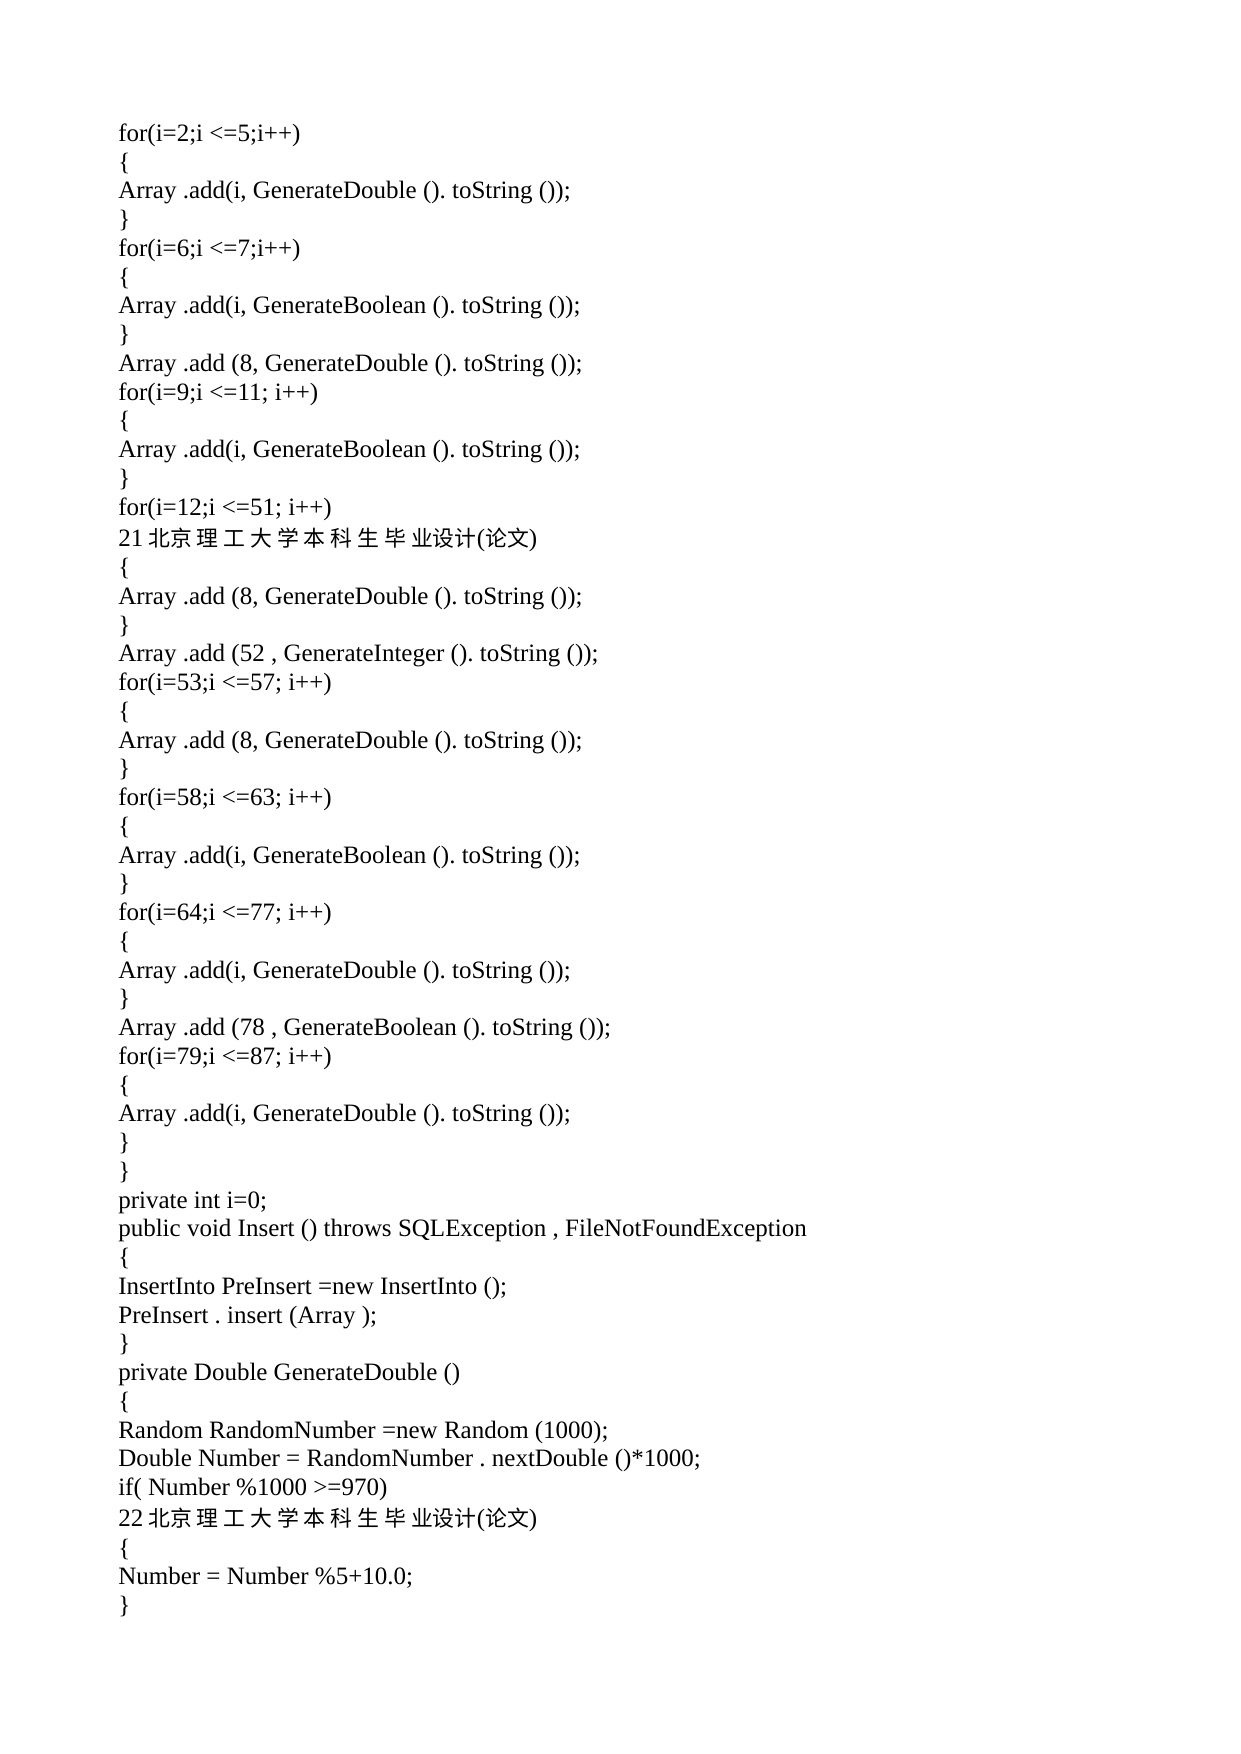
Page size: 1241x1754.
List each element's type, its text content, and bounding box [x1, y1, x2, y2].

text for(i=2;i <=5;i++) [118, 118, 1122, 147]
text { [118, 696, 1122, 725]
text } [118, 753, 1122, 782]
text 21北京 理 工 大 学 本 科 生 毕 业设计(论文) [118, 521, 1122, 552]
text Number = Number %5+10.0; [118, 1561, 1122, 1590]
text for(i=58;i <=63; i++) [118, 782, 1122, 811]
text Double Number = RandomNumber . nextDouble ()*1000; [118, 1443, 1122, 1472]
text { [118, 406, 1122, 434]
text for(i=79;i <=87; i++) [118, 1041, 1122, 1070]
text Array .add (52 , GenerateInteger (). toString ()); [118, 638, 1122, 667]
text { [118, 1070, 1122, 1098]
text } [118, 319, 1122, 348]
text for(i=53;i <=57; i++) [118, 667, 1122, 696]
text { [118, 1242, 1122, 1271]
text Array .add (8, GenerateDouble (). toString ()); [118, 581, 1122, 610]
text } [118, 1590, 1122, 1619]
text } [118, 868, 1122, 897]
text { [118, 811, 1122, 840]
text private Double GenerateDouble () [118, 1357, 1122, 1386]
text Array .add (8, GenerateDouble (). toString ()); [118, 725, 1122, 753]
text Array .add (8, GenerateDouble (). toString ()); [118, 348, 1122, 377]
text { [118, 262, 1122, 291]
text private int i=0; [118, 1185, 1122, 1213]
text } [118, 204, 1122, 233]
text Array .add(i, GenerateDouble (). toString ()); [118, 176, 1122, 204]
text Array .add (78 , GenerateBoolean (). toString ()); [118, 1012, 1122, 1041]
text Array .add(i, GenerateDouble (). toString ()); [118, 955, 1122, 983]
text for(i=64;i <=77; i++) [118, 897, 1122, 926]
text Array .add(i, GenerateBoolean (). toString ()); [118, 840, 1122, 868]
text 22北京 理 工 大 学 本 科 生 毕 业设计(论文) [118, 1501, 1122, 1533]
text { [118, 1533, 1122, 1561]
text for(i=12;i <=51; i++) [118, 492, 1122, 521]
text Array .add(i, GenerateBoolean (). toString ()); [118, 434, 1122, 463]
text Random RandomNumber =new Random (1000); [118, 1415, 1122, 1443]
text } [118, 1156, 1122, 1185]
text public void Insert () throws SQLException , FileNotFoundException [118, 1213, 1122, 1242]
text Array .add(i, GenerateBoolean (). toString ()); [118, 291, 1122, 319]
text { [118, 926, 1122, 955]
text { [118, 147, 1122, 176]
text { [118, 552, 1122, 581]
text } [118, 463, 1122, 492]
text } [118, 1328, 1122, 1357]
text } [118, 610, 1122, 638]
text InsertInto PreInsert =new InsertInto (); [118, 1271, 1122, 1300]
text if( Number %1000 >=970) [118, 1472, 1122, 1501]
text for(i=6;i <=7;i++) [118, 233, 1122, 262]
text } [118, 983, 1122, 1012]
text } [118, 1127, 1122, 1156]
text PreInsert . insert (Array ); [118, 1300, 1122, 1328]
text Array .add(i, GenerateDouble (). toString ()); [118, 1098, 1122, 1127]
text for(i=9;i <=11; i++) [118, 377, 1122, 406]
text { [118, 1386, 1122, 1415]
